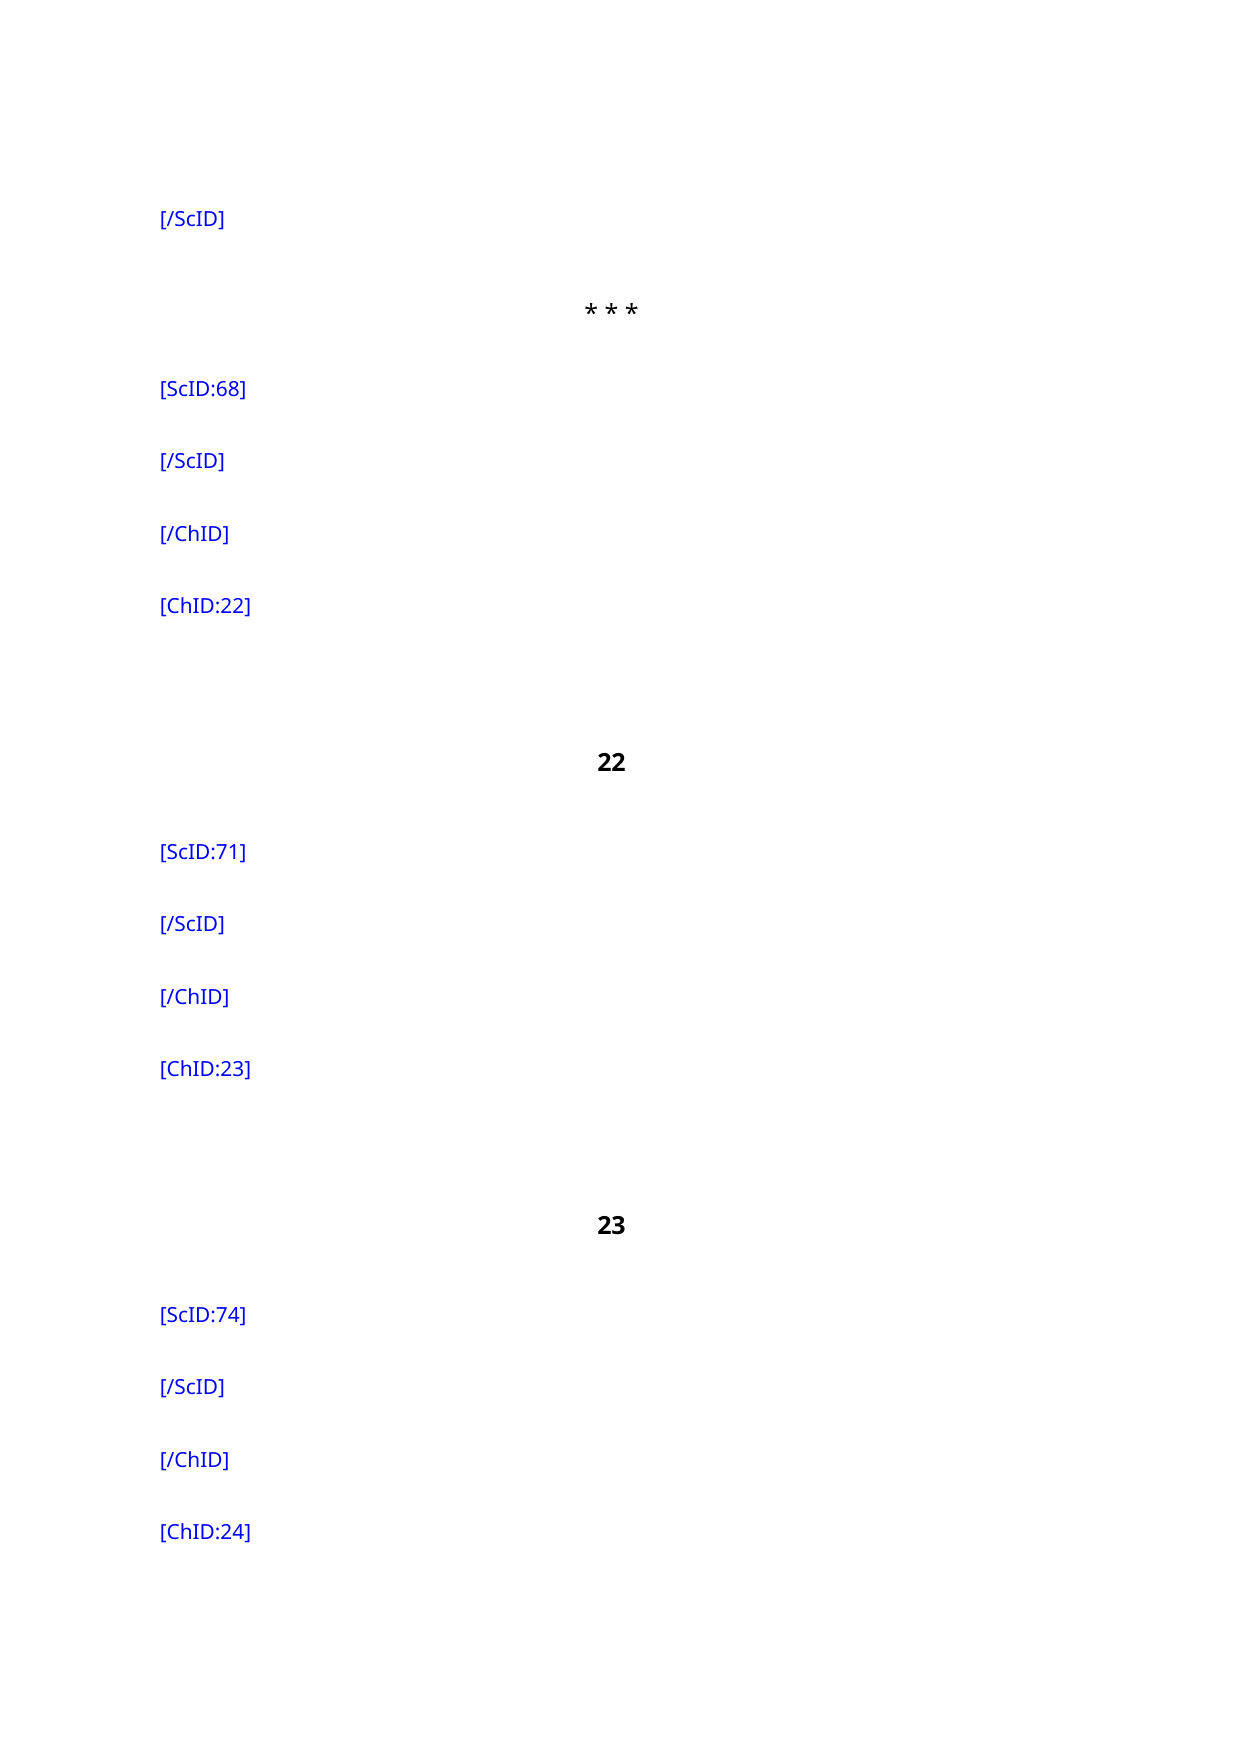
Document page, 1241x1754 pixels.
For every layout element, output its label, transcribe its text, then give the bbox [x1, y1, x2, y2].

text [ChID:23] [159, 1040, 1063, 1083]
text [ChID:22] [159, 577, 1063, 620]
text [/ScID] [159, 432, 1063, 475]
subtitle 23 [159, 1199, 1063, 1242]
text [ChID:24] [159, 1503, 1063, 1546]
text [/ScID] [159, 189, 1063, 232]
subtitle * * * [159, 287, 1063, 330]
text [/ChID] [159, 1430, 1063, 1473]
text [/ScID] [159, 895, 1063, 938]
subtitle 22 [159, 736, 1063, 779]
text [ScID:71] [159, 822, 1063, 865]
text [/ChID] [159, 504, 1063, 547]
text [/ChID] [159, 967, 1063, 1010]
text [ScID:68] [159, 359, 1063, 402]
text [ScID:74] [159, 1285, 1063, 1328]
text [/ScID] [159, 1358, 1063, 1401]
